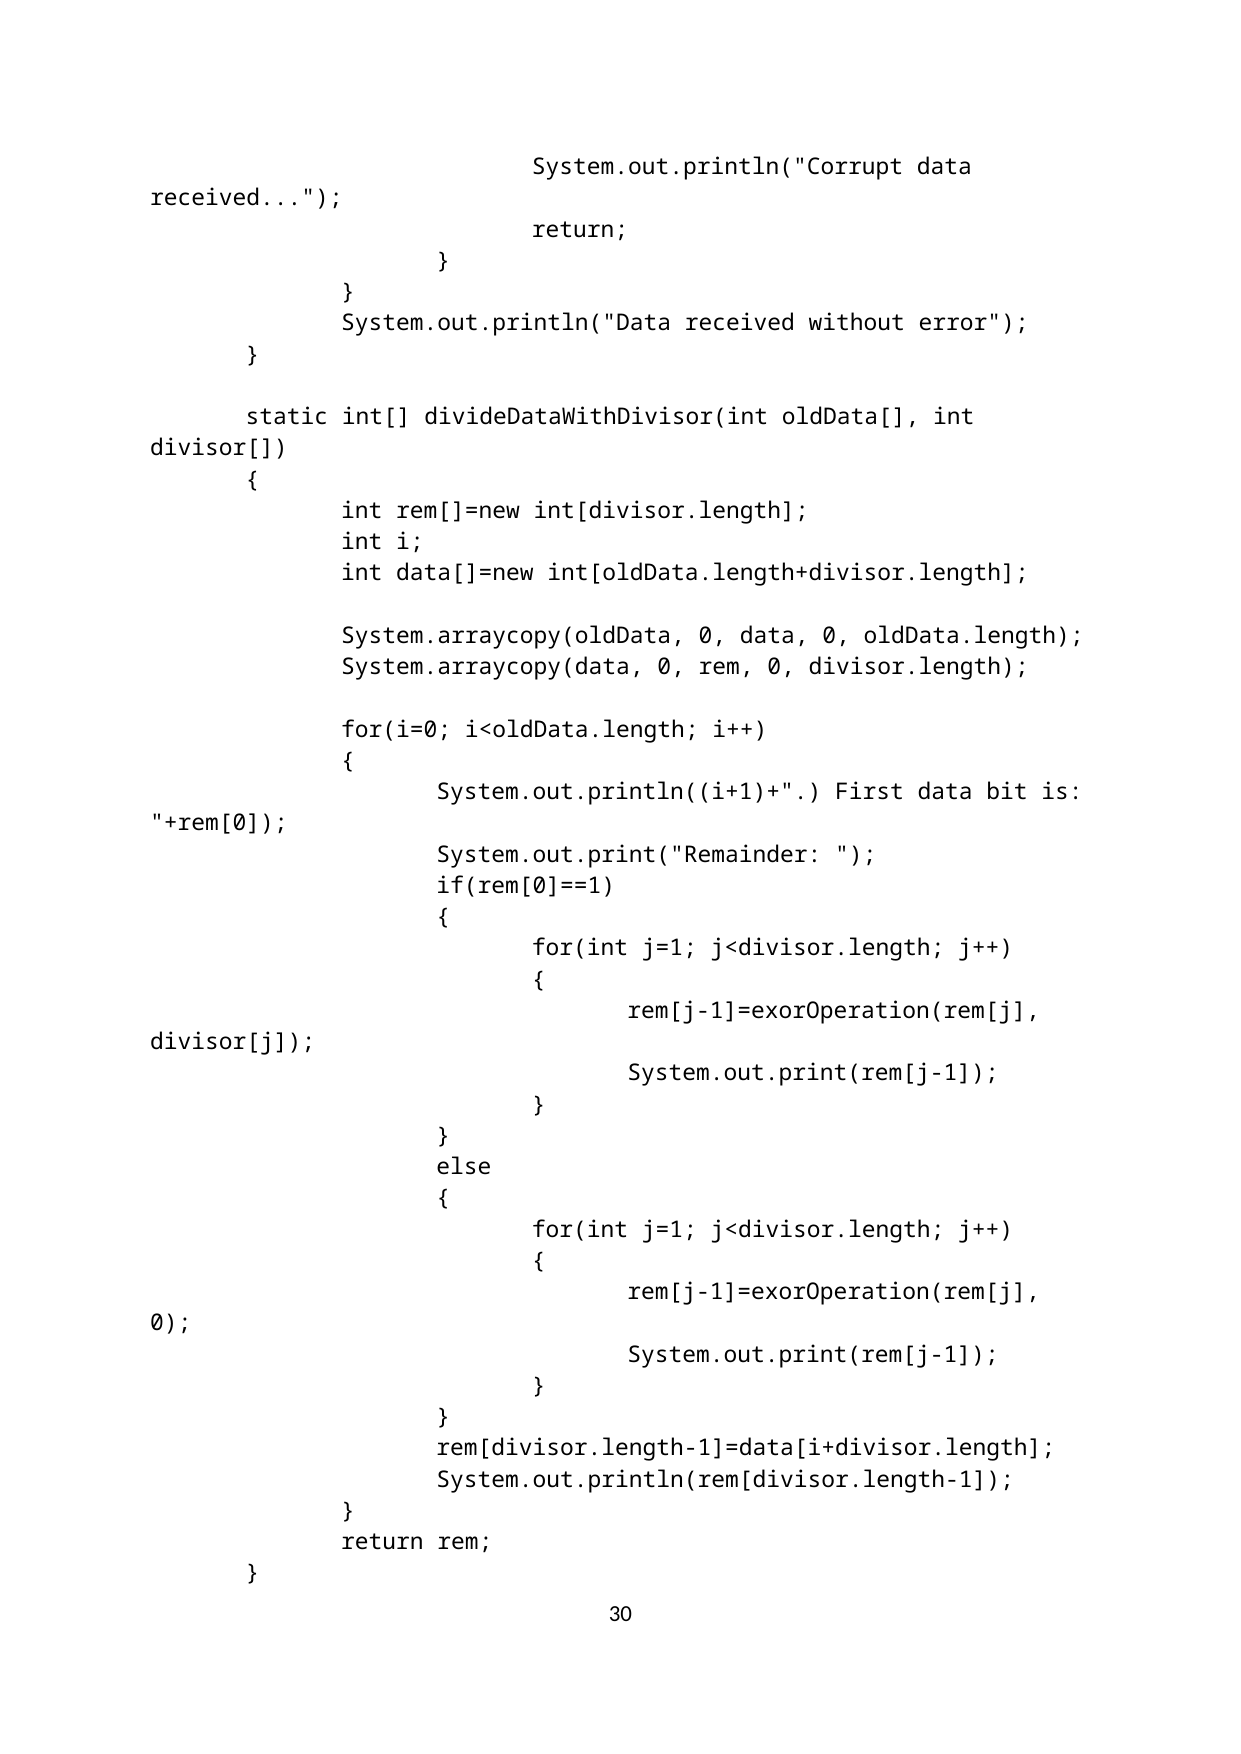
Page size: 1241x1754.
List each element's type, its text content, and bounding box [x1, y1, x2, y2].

text { [150, 1181, 1090, 1212]
text int data[]=new int[oldData.length+divisor.length]; [150, 556, 1090, 587]
text int i; [150, 525, 1090, 556]
text System.out.println(rem[divisor.length-1]); [150, 1462, 1090, 1494]
text } [150, 1087, 1090, 1119]
text } [150, 1369, 1090, 1400]
text System.arraycopy(oldData, 0, data, 0, oldData.length); [150, 619, 1090, 650]
text System.out.println("Data received without error"); [150, 306, 1090, 337]
text int rem[]=new int[divisor.length]; [150, 494, 1090, 525]
text rem[j-1]=exorOperation(rem[j], 0); [150, 1275, 1090, 1337]
text System.out.print("Remainder: "); [150, 837, 1090, 869]
text else [150, 1150, 1090, 1181]
text } [150, 244, 1090, 275]
text } [150, 275, 1090, 306]
text { [150, 1244, 1090, 1275]
text System.out.println((i+1)+".) First data bit is: "+rem[0]); [150, 775, 1090, 837]
text System.arraycopy(data, 0, rem, 0, divisor.length); [150, 650, 1090, 681]
text static int[] divideDataWithDivisor(int oldData[], int divisor[]) [150, 400, 1090, 462]
text { [150, 962, 1090, 994]
text return rem; [150, 1525, 1090, 1556]
text } [150, 1556, 1090, 1587]
text System.out.print(rem[j-1]); [150, 1056, 1090, 1087]
text { [150, 900, 1090, 931]
text System.out.println("Corrupt data received..."); [150, 150, 1090, 212]
text for(int j=1; j<divisor.length; j++) [150, 931, 1090, 962]
text { [150, 462, 1090, 494]
text } [150, 337, 1090, 369]
text } [150, 1494, 1090, 1525]
text for(i=0; i<oldData.length; i++) [150, 712, 1090, 744]
text { [150, 744, 1090, 775]
text System.out.print(rem[j-1]); [150, 1337, 1090, 1369]
text rem[j-1]=exorOperation(rem[j], divisor[j]); [150, 994, 1090, 1056]
text } [150, 1119, 1090, 1150]
text for(int j=1; j<divisor.length; j++) [150, 1212, 1090, 1244]
text return; [150, 212, 1090, 244]
text } [150, 1400, 1090, 1431]
text if(rem[0]==1) [150, 869, 1090, 900]
text rem[divisor.length-1]=data[i+divisor.length]; [150, 1431, 1090, 1462]
